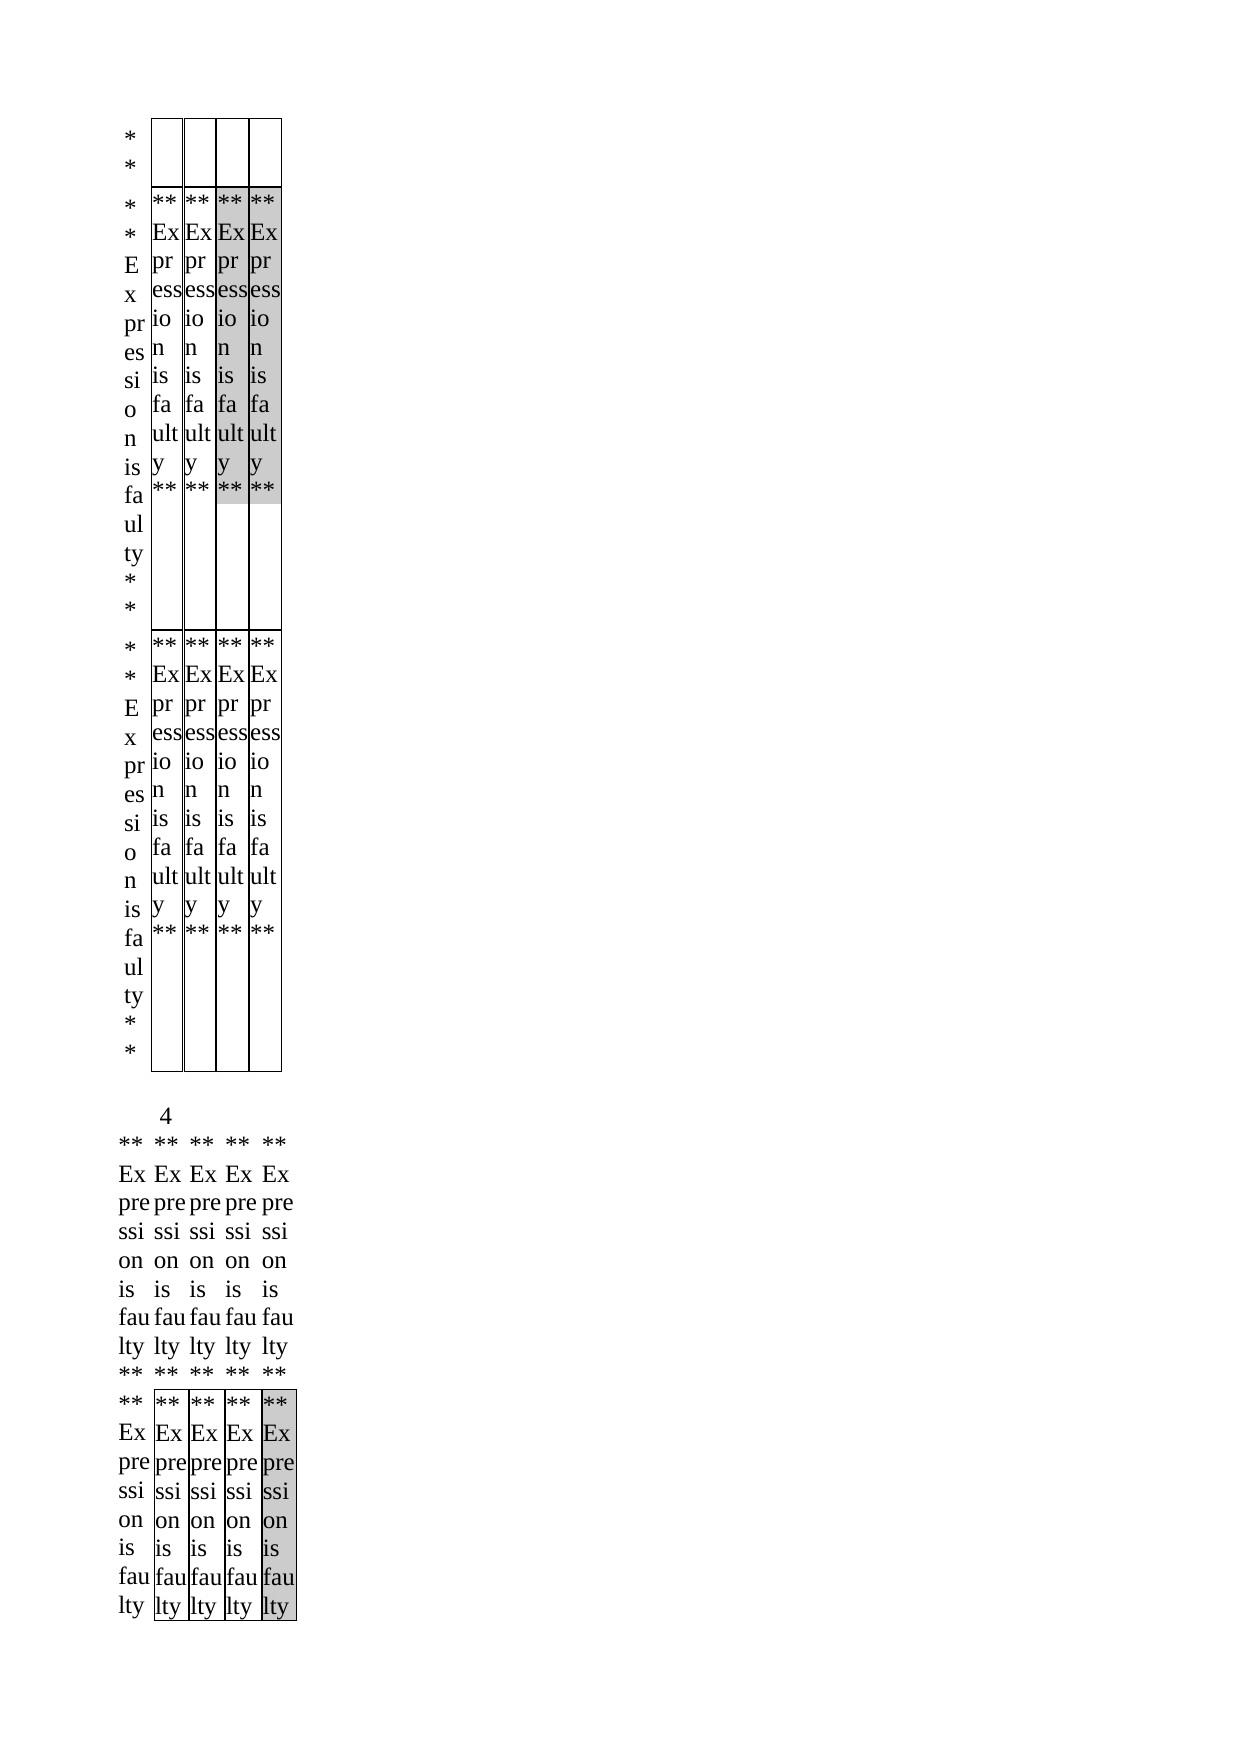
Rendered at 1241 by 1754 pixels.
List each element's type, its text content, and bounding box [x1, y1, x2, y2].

table_cell 1,80E+308 [250, 631, 281, 1071]
table_header 1,80E+308 [262, 1130, 297, 1389]
table_cell 1,80E+308 [118, 630, 151, 1072]
table_cell 1,80E+308 [250, 504, 281, 629]
table_cell 1,80E+308 [185, 119, 215, 186]
table_cell 1,80E+308 [155, 1390, 188, 1620]
table_cell 1,80E+308 [152, 631, 182, 1071]
table_header 1,80E+308 [225, 1130, 262, 1389]
table_cell 1,80E+308 [250, 119, 281, 186]
table_cell 1,80E+308 [118, 1389, 154, 1621]
table_cell 1,80E+308 [118, 118, 151, 187]
table_cell 1,80E+308 [152, 119, 182, 186]
table_cell 1,80E+308 [217, 119, 248, 186]
table_header 1,80E+308 [118, 1130, 154, 1389]
table_header 1,80E+308 [154, 1130, 189, 1389]
table_cell 1,80E+308 [152, 188, 182, 629]
table_cell 1,80E+308 [226, 1390, 261, 1620]
table_header 1,80E+308 [189, 1130, 225, 1389]
table_cell 1,80E+308 [190, 1390, 224, 1620]
table_cell 1,80E+308 [185, 631, 215, 1071]
table_cell 1,80E+308 [118, 187, 151, 630]
text 4 [159, 1101, 1122, 1130]
table_cell 1,80E+308 [217, 504, 248, 629]
table_cell 1,80E+308 [185, 188, 215, 629]
table_cell 1,80E+308 [217, 631, 248, 1071]
